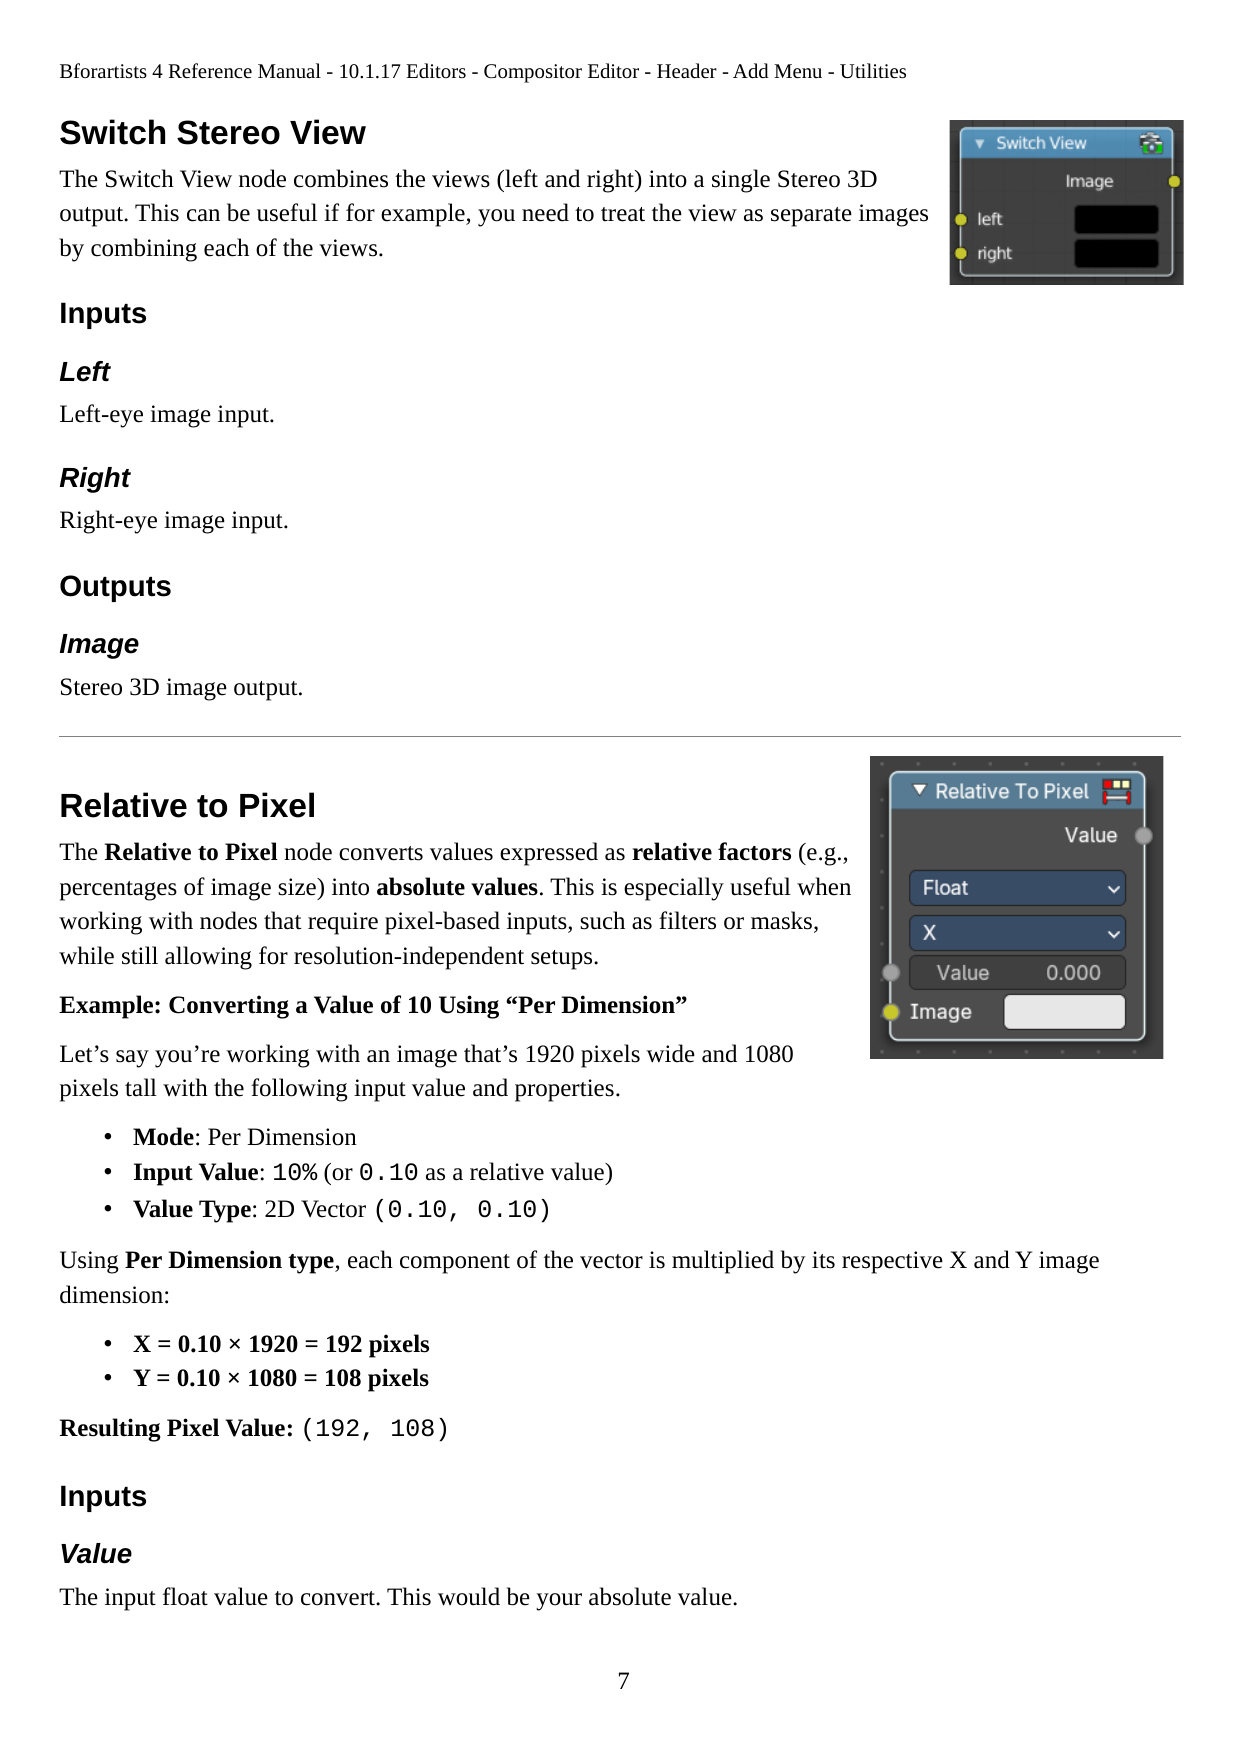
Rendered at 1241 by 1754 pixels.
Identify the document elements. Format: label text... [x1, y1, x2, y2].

text Let’s say you’re working with an image that’s 1920 pixels wide and 1080 pixels tall with the following input value and properties. [59, 1039, 1181, 1102]
list Y = 0.10 × 1080 = 108 pixels [103, 1363, 1181, 1392]
subtitle Image [59, 628, 1181, 660]
text Resulting Pixel Value: (192, 108) [59, 1413, 1181, 1443]
subtitle Outputs [59, 569, 1181, 603]
list Mode: Per Dimension [103, 1122, 1181, 1151]
subtitle Switch Stereo View [59, 113, 1181, 151]
text The Switch View node combines the views (left and right) into a single Stereo 3D output. This can be useful if for example, you need to treat the view as separate images by combining each of the views. [59, 164, 949, 261]
picture [870, 756, 1164, 1059]
text The Relative to Pixel node converts values expressed as relative factors (e.g., percentages of image size) into absolute values. This is especially useful when working with nodes that require pixel-based inputs, such as filters or masks, while still allowing for resolution-independent setups. [59, 837, 870, 969]
text Left-eye image input. [59, 399, 1181, 428]
list X = 0.10 × 1920 = 192 pixels [103, 1329, 1181, 1358]
picture [949, 120, 1184, 285]
text Right-eye image input. [59, 505, 1181, 534]
subtitle Right [59, 461, 1181, 493]
text Using Per Dimension type, each component of the vector is multiplied by its respective X and Y image dimension: [59, 1246, 1181, 1309]
list Value Type: 2D Vector (0.10, 0.10) [103, 1194, 1181, 1225]
subtitle Relative to Pixel [59, 786, 870, 825]
subtitle Inputs [59, 296, 1181, 330]
text Stereo 3D image output. [59, 672, 1181, 701]
subtitle Value [59, 1537, 1181, 1569]
subtitle [1164, 786, 1181, 825]
list Input Value: 10% (or 0.10 as a relative value) [103, 1157, 1181, 1188]
subtitle Left [59, 355, 1181, 387]
subtitle Inputs [59, 1479, 1181, 1512]
text The input float value to convert. This would be your absolute value. [59, 1582, 1181, 1611]
text Example: Converting a Value of 10 Using “Per Dimension” [59, 990, 870, 1019]
